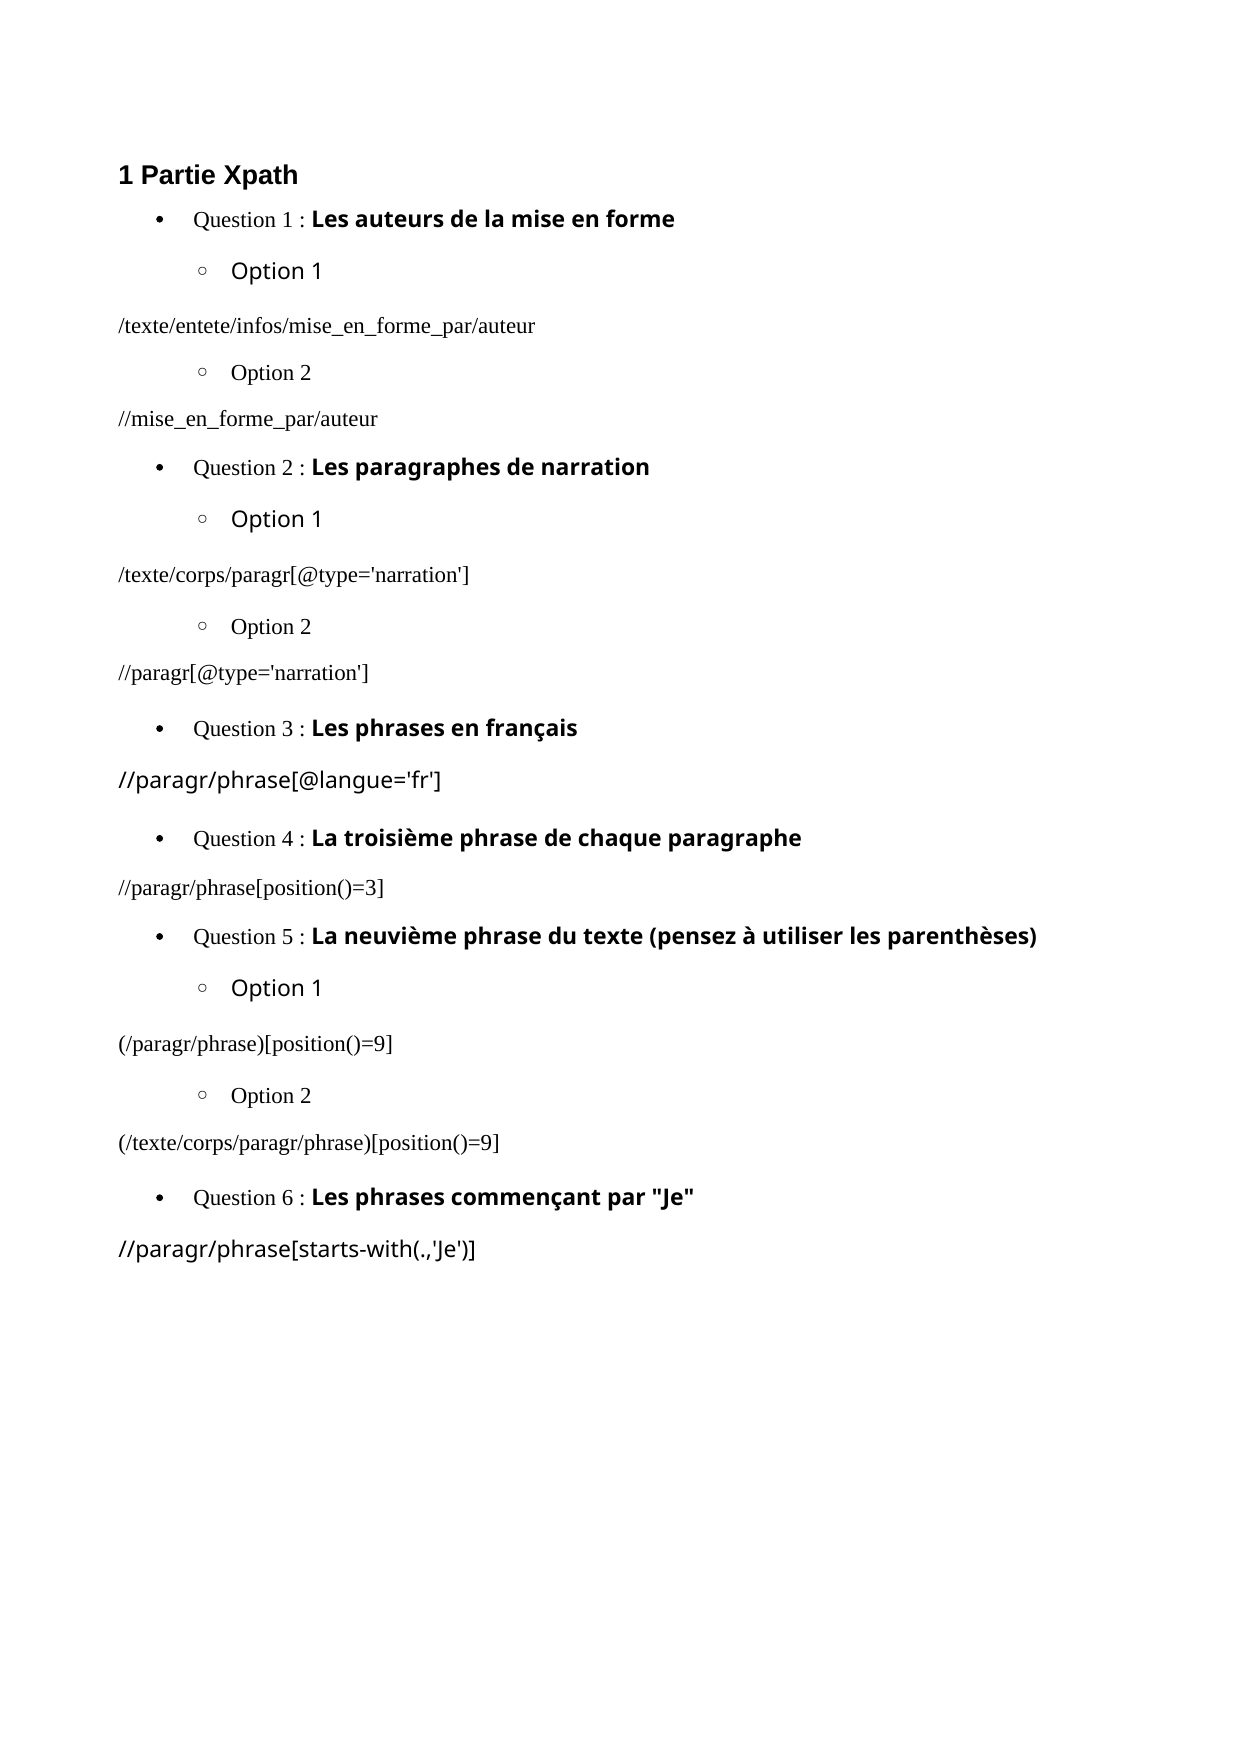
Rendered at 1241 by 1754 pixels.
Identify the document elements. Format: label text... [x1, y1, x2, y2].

text (/texte/corps/paragr/phrase)[position()=9] [118, 1129, 1122, 1155]
text //paragr/phrase[@langue='fr'] [118, 764, 1122, 796]
list Option 1 [193, 972, 1122, 1003]
list Option 2 [193, 359, 1122, 385]
list Question 3 : Les phrases en français [156, 712, 1122, 743]
list Question 5 : La neuvième phrase du texte (pensez à utiliser les parenthèses) [156, 920, 1122, 951]
list Option 2 [193, 613, 1122, 640]
list Option 2 [193, 1082, 1122, 1109]
text /texte/entete/infos/mise_en_forme_par/auteur [118, 312, 1122, 339]
text //mise_en_forme_par/auteur [118, 405, 1122, 431]
text (/paragr/phrase)[position()=9] [118, 1030, 1122, 1056]
list Question 1 : Les auteurs de la mise en forme [156, 203, 1122, 234]
text //paragr/phrase[position()=3] [118, 874, 1122, 900]
list Question 6 : Les phrases commençant par "Je" [156, 1181, 1122, 1213]
list Option 1 [193, 255, 1122, 286]
text //paragr[@type='narration'] [118, 659, 1122, 686]
subtitle 1 Partie Xpath [118, 159, 1122, 190]
text /texte/corps/paragr[@type='narration'] [118, 561, 1122, 587]
list Option 1 [193, 503, 1122, 534]
text //paragr/phrase[starts-with(.,'Je')] [118, 1233, 1122, 1265]
list Question 4 : La troisième phrase de chaque paragraphe [156, 822, 1122, 853]
list Question 2 : Les paragraphes de narration [156, 451, 1122, 482]
